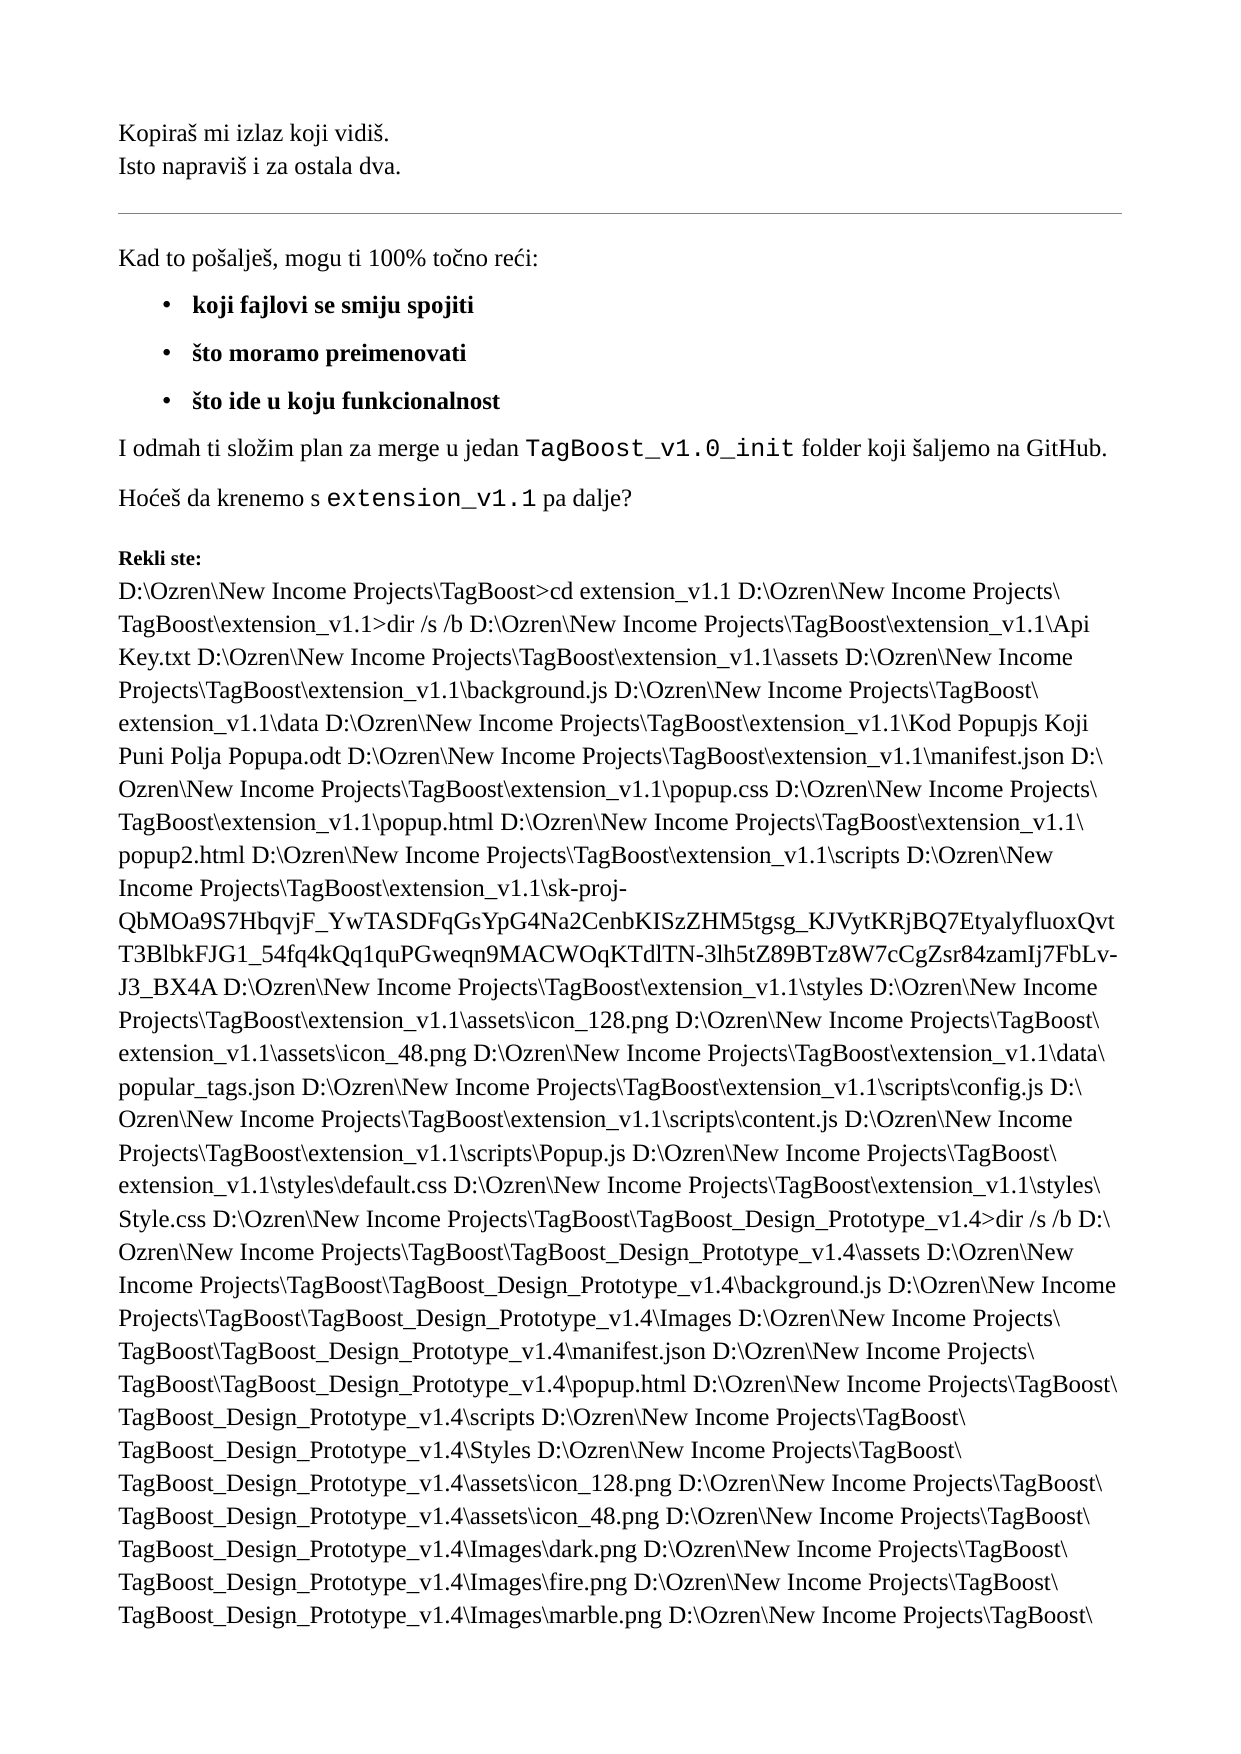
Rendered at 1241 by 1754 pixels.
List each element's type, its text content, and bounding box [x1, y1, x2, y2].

subtitle Rekli ste: [118, 546, 1122, 570]
text Kopiraš mi izlaz koji vidiš. Isto napraviš i za ostala dva. [118, 118, 1122, 180]
text I odmah ti složim plan za merge u jedan TagBoost_v1.0_init folder koji šaljemo na GitHub. [118, 433, 1122, 464]
text Kad to pošalješ, mogu ti 100% točno reći: [118, 243, 1122, 272]
text D:\Ozren\New Income Projects\TagBoost>cd extension_v1.1 D:\Ozren\New Income Projects\TagBoost\extension_v1.1>dir /s /b D:\Ozren\New Income Projects\TagBoost\extension_v1.1\Api Key.txt D:\Ozren\New Income Projects\TagBoost\extension_v1.1\assets D:\Ozren\New Income Projects\TagBoost\extension_v1.1\background.js D:\Ozren\New Income Projects\TagBoost\extension_v1.1\data D:\Ozren\New Income Projects\TagBoost\extension_v1.1\Kod Popupjs Koji Puni Polja Popupa.odt D:\Ozren\New Income Projects\TagBoost\extension_v1.1\manifest.json D:\Ozren\New Income Projects\TagBoost\extension_v1.1\popup.css D:\Ozren\New Income Projects\TagBoost\extension_v1.1\popup.html D:\Ozren\New Income Projects\TagBoost\extension_v1.1\popup2.html D:\Ozren\New Income Projects\TagBoost\extension_v1.1\scripts D:\Ozren\New Income Projects\TagBoost\extension_v1.1\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 D:\Ozren\New Income Projects\TagBoost\extension_v1.1\styles D:\Ozren\New Income Projects\TagBoost\extension_v1.1\assets\icon_128.png D:\Ozren\New Income Projects\TagBoost\extension_v1.1\assets\icon_48.png D:\Ozren\New Income Projects\TagBoost\extension_v1.1\data\popular_tags.json D:\Ozren\New Income Projects\TagBoost\extension_v1.1\scripts\config.js D:\Ozren\New Income Projects\TagBoost\extension_v1.1\scripts\content.js D:\Ozren\New Income Projects\TagBoost\extension_v1.1\scripts\Popup.js D:\Ozren\New Income Projects\TagBoost\extension_v1.1\styles\default.css D:\Ozren\New Income Projects\TagBoost\extension_v1.1\styles\Style.css D:\Ozren\New Income Projects\TagBoost\TagBoost_Design_Prototype_v1.4>dir /s /b D:\Ozren\New Income Projects\TagBoost\TagBoost_Design_Prototype_v1.4\assets D:\Ozren\New Income Projects\TagBoost\TagBoost_Design_Prototype_v1.4\background.js D:\Ozren\New Income Projects\TagBoost\TagBoost_Design_Prototype_v1.4\Images D:\Ozren\New Income Projects\TagBoost\TagBoost_Design_Prototype_v1.4\manifest.json D:\Ozren\New Income Projects\TagBoost\TagBoost_Design_Prototype_v1.4\popup.html D:\Ozren\New Income Projects\TagBoost\TagBoost_Design_Prototype_v1.4\scripts D:\Ozren\New Income Projects\TagBoost\TagBoost_Design_Prototype_v1.4\Styles D:\Ozren\New Income Projects\TagBoost\TagBoost_Design_Prototype_v1.4\assets\icon_128.png D:\Ozren\New Income Projects\TagBoost\TagBoost_Design_Prototype_v1.4\assets\icon_48.png D:\Ozren\New Income Projects\TagBoost\TagBoost_Design_Prototype_v1.4\Images\dark.png D:\Ozren\New Income Projects\TagBoost\TagBoost_Design_Prototype_v1.4\Images\fire.png D:\Ozren\New Income Projects\TagBoost\TagBoost_Design_Prototype_v1.4\Images\marble.png D:\Ozren\New Income Projects\TagBoost\ [118, 576, 1122, 1629]
list što moramo preimenovati [162, 338, 1122, 367]
list koji fajlovi se smiju spojiti [162, 291, 1122, 319]
text Hoćeš da krenemo s extension_v1.1 pa dalje? [118, 483, 1122, 514]
list što ide u koju funkcionalnost [162, 386, 1122, 414]
